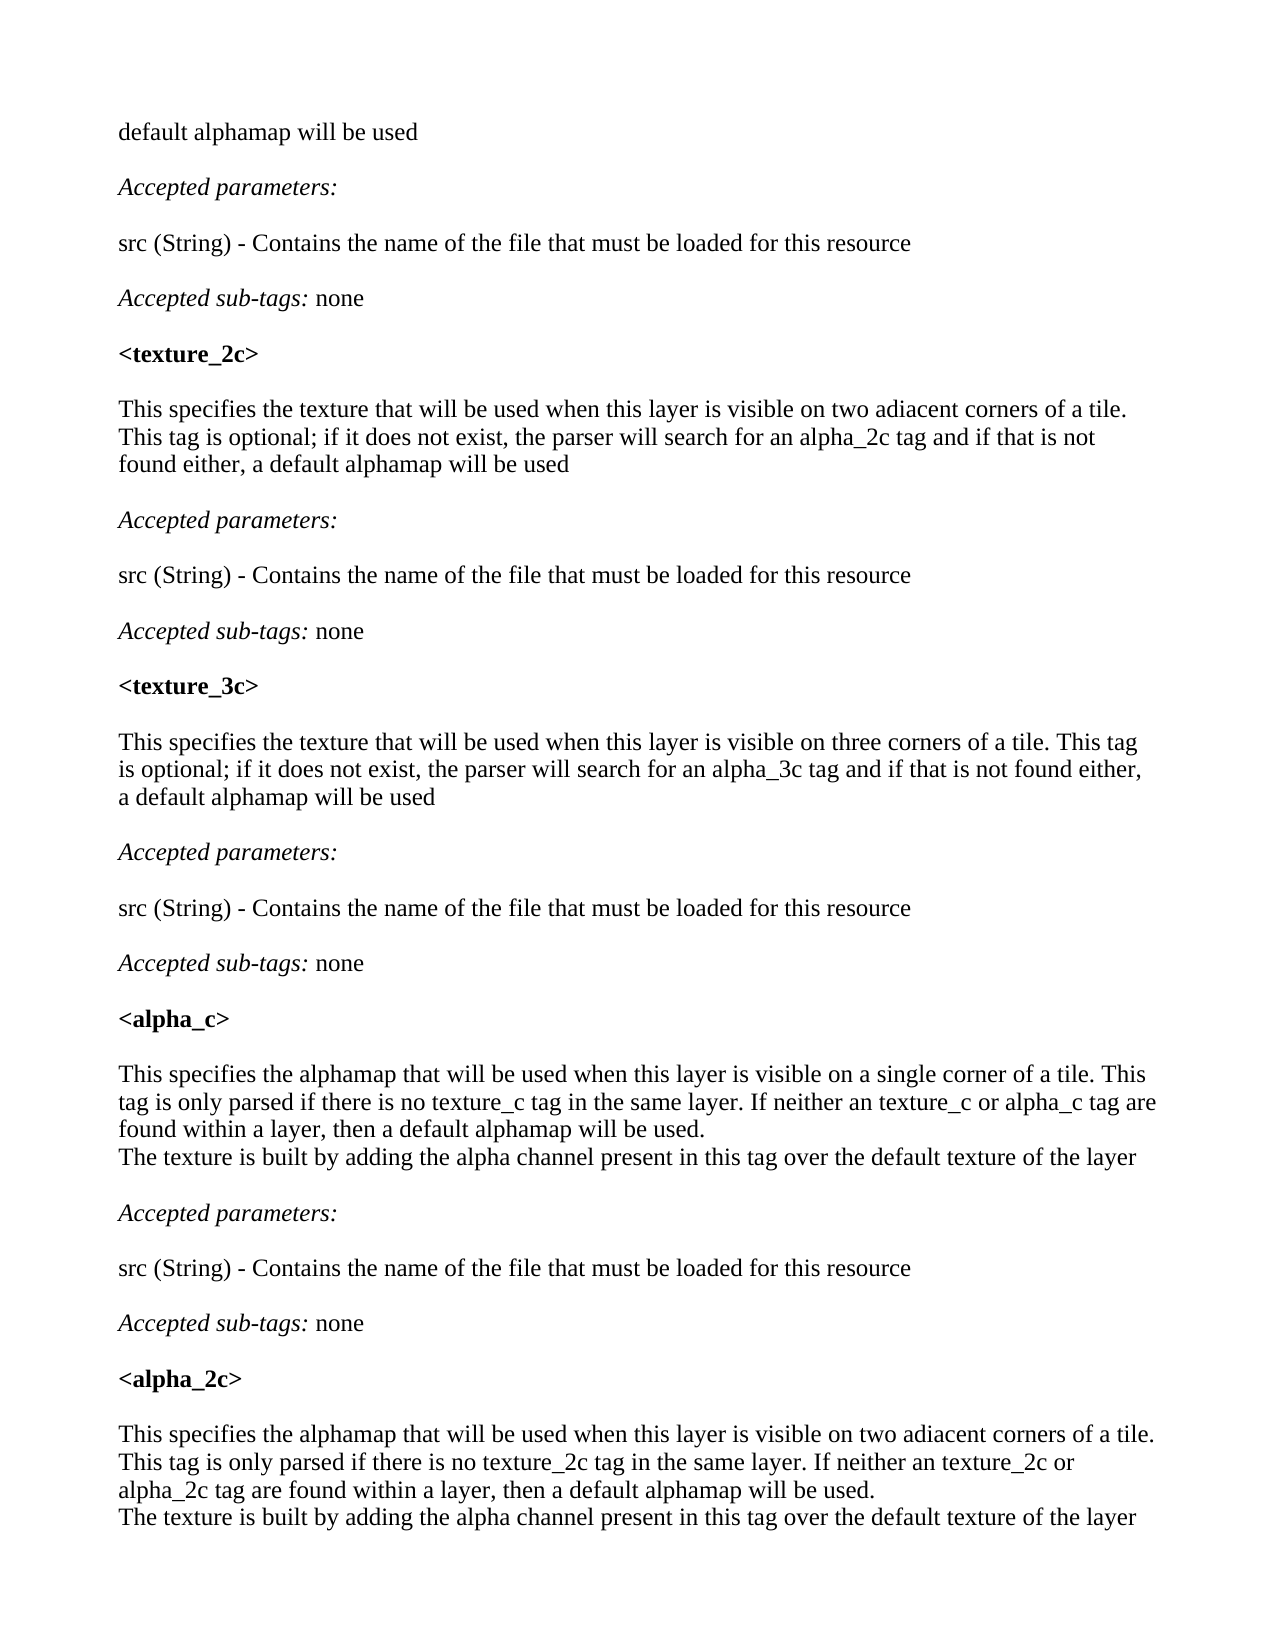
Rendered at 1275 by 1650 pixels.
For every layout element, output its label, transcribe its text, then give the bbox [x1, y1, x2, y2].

text The texture is built by adding the alpha channel present in this tag over the default texture of the layer [118, 1143, 1157, 1171]
text Accepted parameters: [118, 838, 1157, 866]
text Accepted sub-tags: none [118, 284, 1157, 312]
text This specifies the texture that will be used when this layer is visible on three corners of a tile. This tag is optional; if it does not exist, the parser will search for an alpha_3c tag and if that is not found either, a default alphamap will be used [118, 728, 1157, 811]
text src (String) - Contains the name of the file that must be loaded for this resource [118, 1254, 1157, 1282]
text The texture is built by adding the alpha channel present in this tag over the default texture of the layer [118, 1503, 1157, 1531]
text This specifies the alphamap that will be used when this layer is visible on two adiacent corners of a tile. This tag is only parsed if there is no texture_2c tag in the same layer. If neither an texture_2c or alpha_2c tag are found within a layer, then a default alphamap will be used. [118, 1420, 1157, 1503]
text Accepted sub-tags: none [118, 617, 1157, 644]
text src (String) - Contains the name of the file that must be loaded for this resource [118, 561, 1157, 589]
text <alpha_2c> [118, 1365, 1157, 1393]
text Accepted sub-tags: none [118, 1309, 1157, 1337]
text default alphamap will be used [118, 118, 1157, 146]
text This specifies the texture that will be used when this layer is visible on two adiacent corners of a tile. This tag is optional; if it does not exist, the parser will search for an alpha_2c tag and if that is not found either, a default alphamap will be used [118, 395, 1157, 478]
text src (String) - Contains the name of the file that must be loaded for this resource [118, 894, 1157, 922]
text This specifies the alphamap that will be used when this layer is visible on a single corner of a tile. This tag is only parsed if there is no texture_c tag in the same layer. If neither an texture_c or alpha_c tag are found within a layer, then a default alphamap will be used. [118, 1060, 1157, 1143]
text <texture_3c> [118, 672, 1157, 700]
text Accepted sub-tags: none [118, 949, 1157, 977]
text <alpha_c> [118, 1005, 1157, 1032]
text Accepted parameters: [118, 506, 1157, 534]
text Accepted parameters: [118, 1199, 1157, 1226]
text <texture_2c> [118, 340, 1157, 367]
text src (String) - Contains the name of the file that must be loaded for this resource [118, 229, 1157, 257]
text Accepted parameters: [118, 173, 1157, 201]
